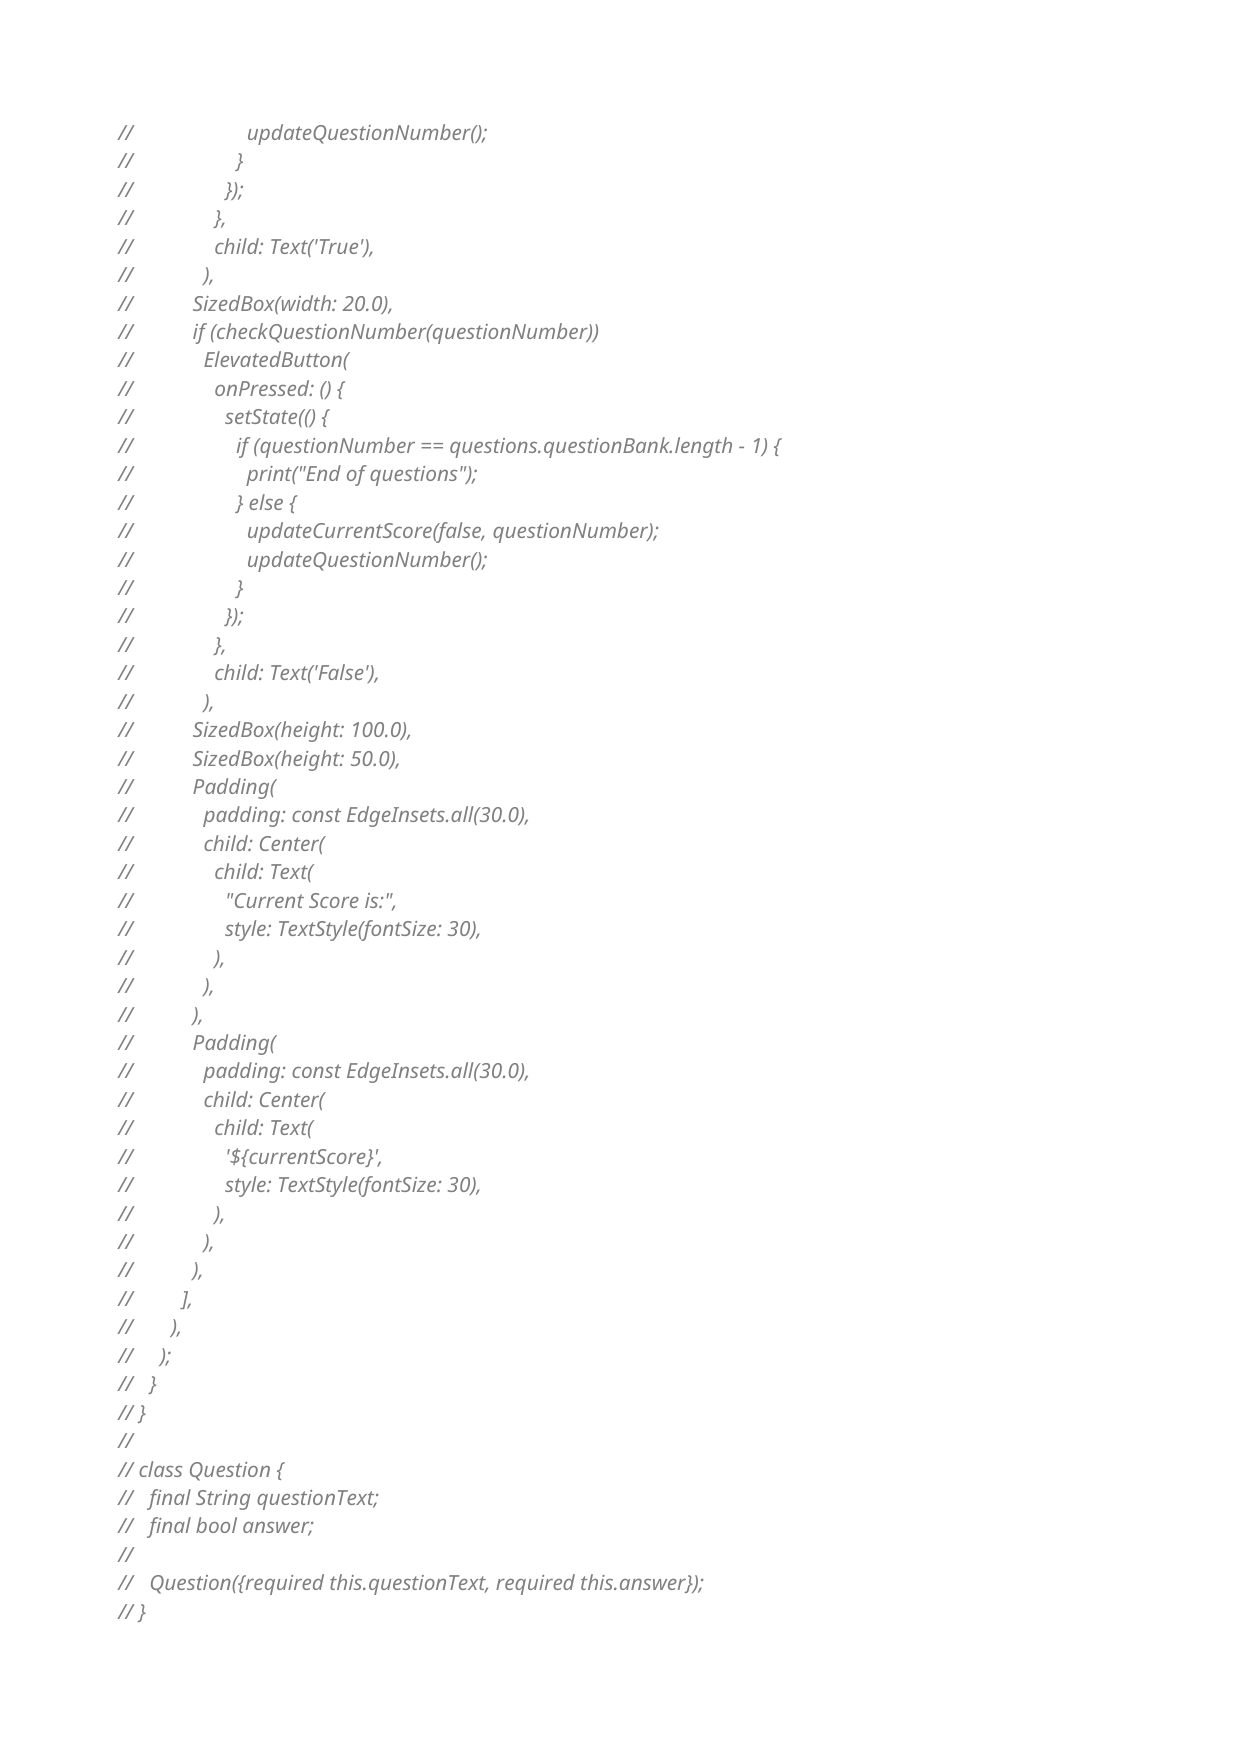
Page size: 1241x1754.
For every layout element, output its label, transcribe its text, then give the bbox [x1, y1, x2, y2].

text // updateQuestionNumber(); // } // }); // }, // child: Text('True'), // ), // SizedBox(width: 20.0), // if (checkQuestionNumber(questionNumber)) // ElevatedButton( // onPressed: () { // setState(() { // if (questionNumber == questions.questionBank.length - 1) { // print("End of questions"); // } else { // updateCurrentScore(false, questionNumber); // updateQuestionNumber(); // } // }); // }, // child: Text('False'), // ), // SizedBox(height: 100.0), // SizedBox(height: 50.0), // Padding( // padding: const EdgeInsets.all(30.0), // child: Center( // child: Text( // "Current Score is:", // style: TextStyle(fontSize: 30), // ), // ), // ), // Padding( // padding: const EdgeInsets.all(30.0), // child: Center( // child: Text( // '${currentScore}', // style: TextStyle(fontSize: 30), // ), // ), // ), // ], // ), // ); // } // } // // class Question { // final String questionText; // final bool answer; // // Question({required this.questionText, required this.answer}); // } [118, 118, 1122, 1625]
